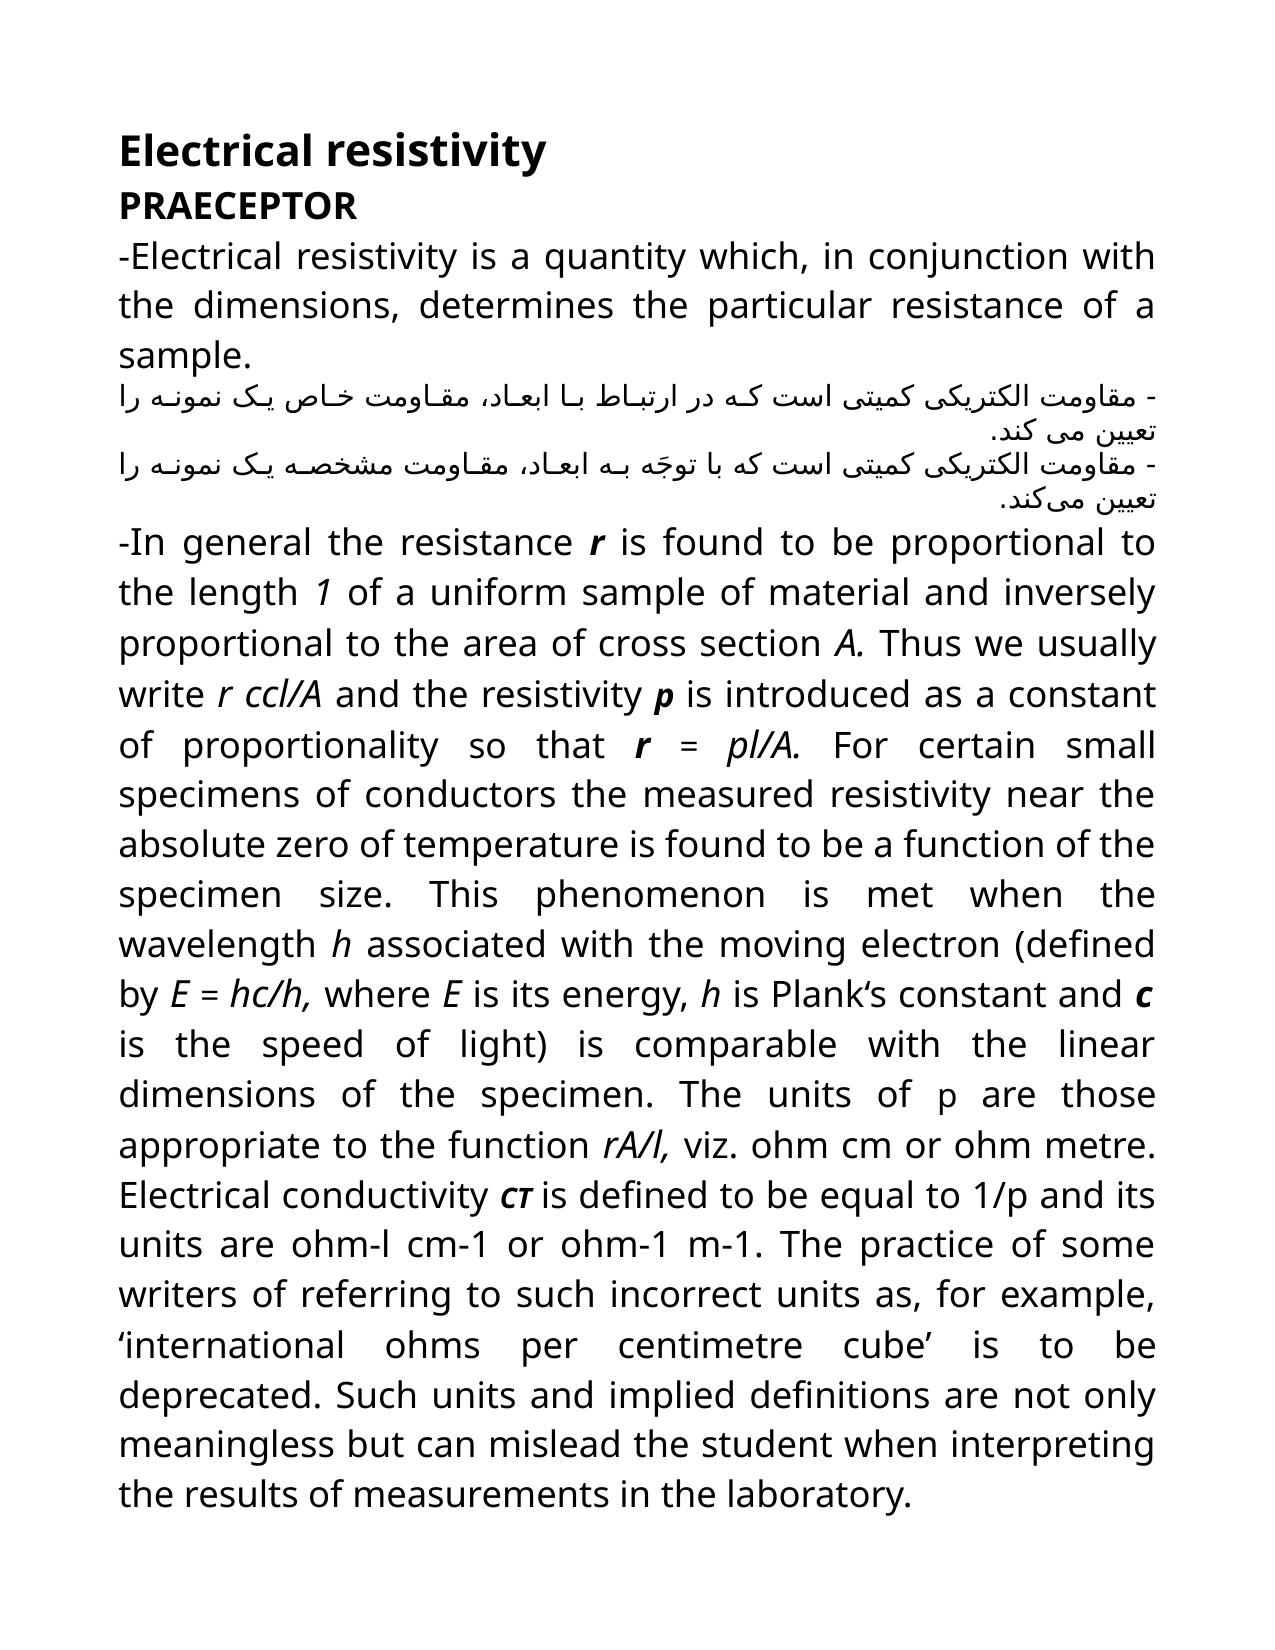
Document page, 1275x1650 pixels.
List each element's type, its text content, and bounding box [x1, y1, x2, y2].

text -Electrical resistivity is a quantity which, in conjunction with the dimensions, determines the particular resistance of a sample. [118, 230, 1157, 379]
text - مقاومت الکتریکی کمیتی است که در ارتباط با ابعاد، مقاومت خاص یک نمونه را تعیین می کند. [118, 379, 1157, 447]
text PRAECEPTOR [118, 179, 1157, 230]
text -In general the resistance r is found to be proportional to the length 1 of a uniform sample of material and inversely proportional to the area of cross section A. Thus we usually write r ccl/A and the resistivity p is introduced as a constant of proportionality so that r = pl/A. For certain small specimens of conductors the measured resistivity near the absolute zero of temperature is found to be a function of the specimen size. This phenomenon is met when the wavelength h associated with the moving electron (defined by E = hc/h, where E is its energy, h is Plank‘s constant and c is the speed of light) is comparable with the linear dimensions of the specimen. The units of p are those appropriate to the function rA/l, viz. ohm cm or ohm metre. Electrical conductivity CT is defined to be equal to 1/p and its units are ohm-l cm-1 or ohm-1 m-1. The practice of some writers of referring to such incorrect units as, for example, ‘international ohms per centimetre cube’ is to be deprecated. Such units and implied definitions are not only meaningless but can mislead the student when interpreting the results of measurements in the laboratory. [118, 515, 1157, 1518]
text - مقاومت الکتریکی کمیتی است که با توجَه به ابعاد، مقاومت مشخصه یک نمونه را تعیین می‌کند. [118, 447, 1157, 515]
text Electrical resistivity [118, 118, 1157, 179]
